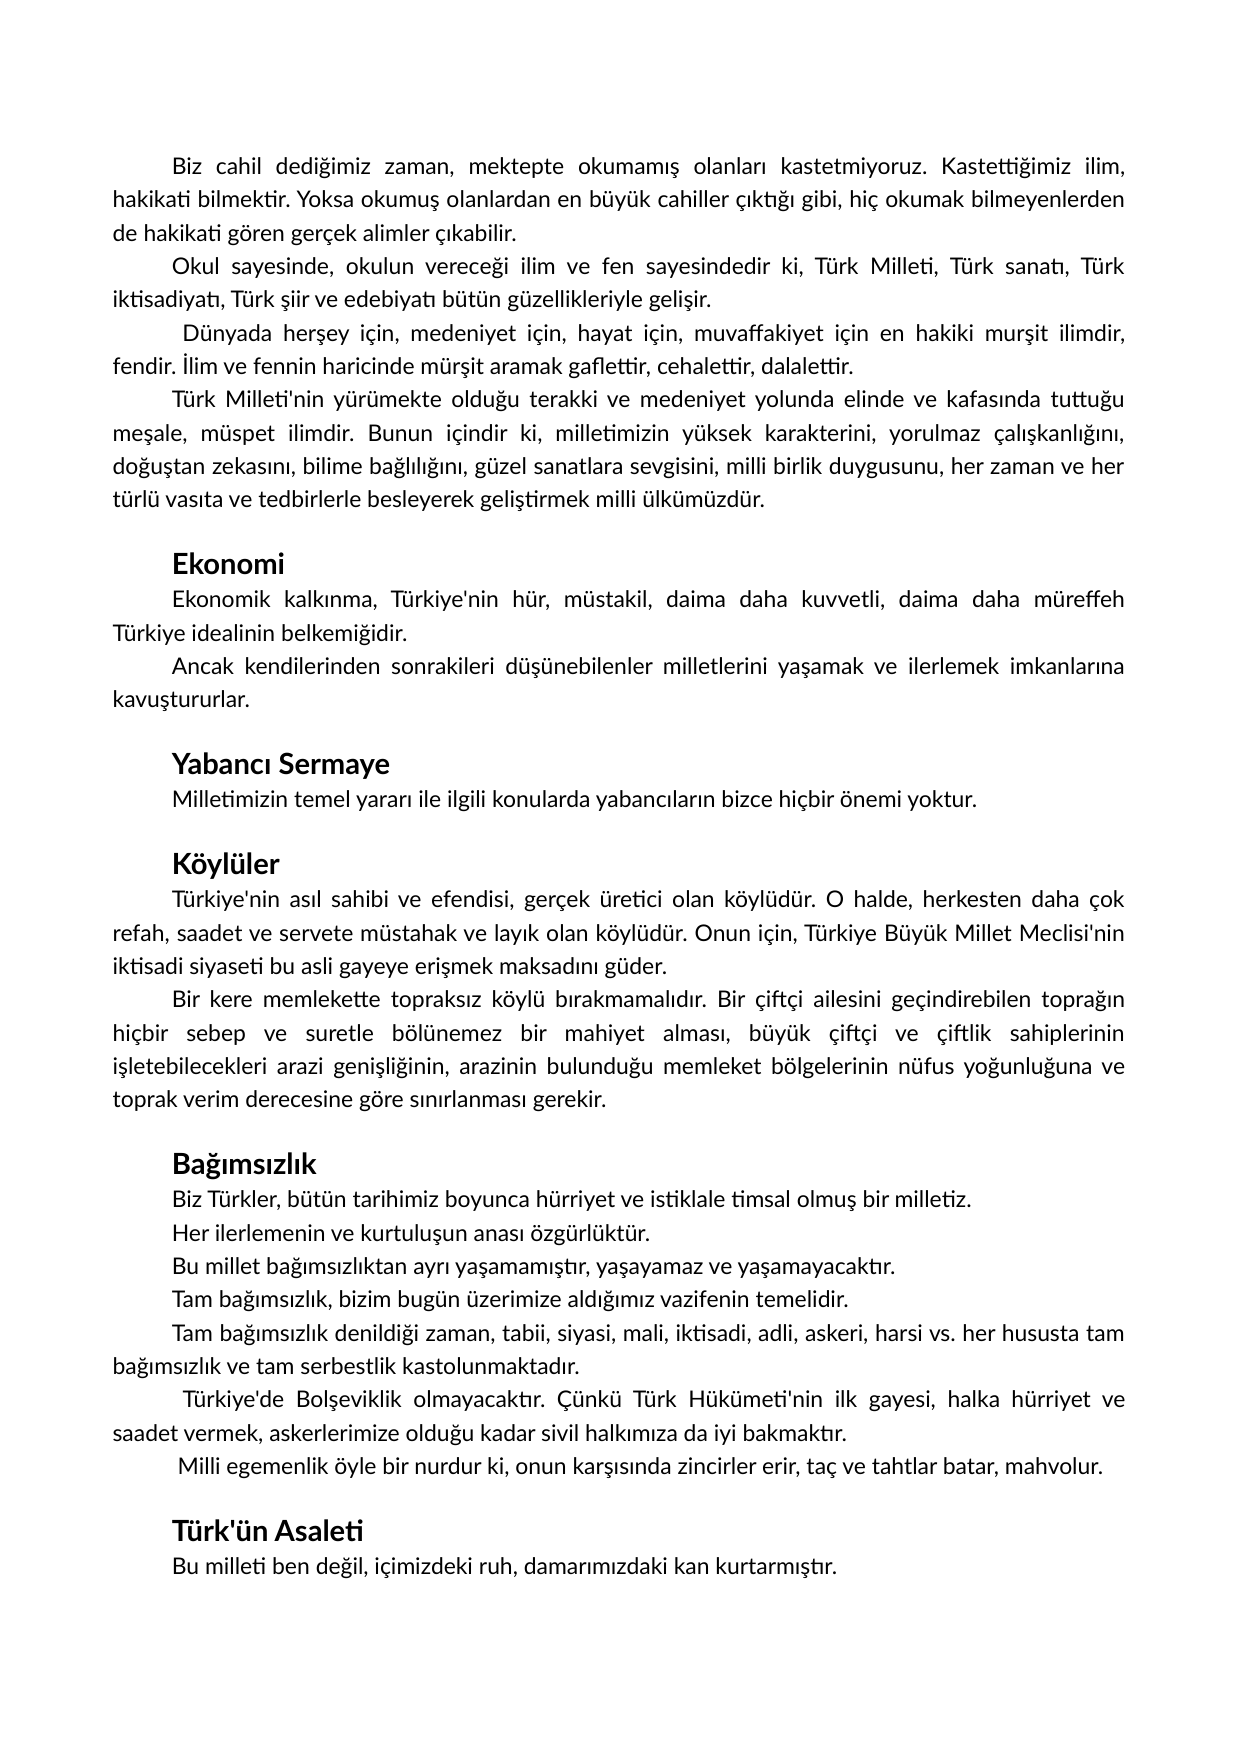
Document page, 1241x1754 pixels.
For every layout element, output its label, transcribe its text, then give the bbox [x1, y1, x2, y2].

text Türk'ün Asaleti [112, 1514, 1126, 1548]
text Türkiye'nin asıl sahibi ve efendisi, gerçek üretici olan köylüdür. O halde, herkesten daha çok refah, saadet ve servete müstahak ve layık olan köylüdür. Onun için, Türkiye Büyük Millet Meclisi'nin iktisadi siyaseti bu asli gayeye erişmek maksadını güder. [112, 881, 1126, 981]
text Köylüler [112, 848, 1126, 881]
text Tam bağımsızlık, bizim bugün üzerimize aldığımız vazifenin temelidir. [112, 1281, 1126, 1314]
text Bir kere memlekette topraksız köylü bırakmamalıdır. Bir çiftçi ailesini geçindirebilen toprağın hiçbir sebep ve suretle bölünemez bir mahiyet alması, büyük çiftçi ve çiftlik sahiplerinin işletebilecekleri arazi genişliğinin, arazinin bulunduğu memleket bölgelerinin nüfus yoğunluğuna ve toprak verim derecesine göre sınırlanması gerekir. [112, 981, 1126, 1114]
text Bu milleti ben değil, içimizdeki ruh, damarımızdaki kan kurtarmıştır. [112, 1548, 1126, 1581]
text Milli egemenlik öyle bir nurdur ki, onun karşısında zincirler erir, taç ve tahtlar batar, mahvolur. [112, 1448, 1126, 1481]
text Dünyada herşey için, medeniyet için, hayat için, muvaffakiyet için en hakiki murşit ilimdir, fendir. İlim ve fennin haricinde mürşit aramak gaflettir, cehalettir, dalalettir. [112, 314, 1126, 381]
text Ancak kendilerinden sonrakileri düşünebilenler milletlerini yaşamak ve ilerlemek imkanlarına kavuştururlar. [112, 648, 1126, 714]
text Yabancı Sermaye [112, 748, 1126, 781]
text Biz Türkler, bütün tarihimiz boyunca hürriyet ve istiklale timsal olmuş bir milletiz. [112, 1181, 1126, 1214]
text Türk Milleti'nin yürümekte olduğu terakki ve medeniyet yolunda elinde ve kafasında tuttuğu meşale, müspet ilimdir. Bunun içindir ki, milletimizin yüksek karakterini, yorulmaz çalışkanlığını, doğuştan zekasını, bilime bağlılığını, güzel sanatlara sevgisini, milli birlik duygusunu, her zaman ve her türlü vasıta ve tedbirlerle besleyerek geliştirmek milli ülkümüzdür. [112, 381, 1126, 514]
text Her ilerlemenin ve kurtuluşun anası özgürlüktür. [112, 1214, 1126, 1248]
text Türkiye'de Bolşeviklik olmayacaktır. Çünkü Türk Hükümeti'nin ilk gayesi, halka hürriyet ve saadet vermek, askerlerimize olduğu kadar sivil halkımıza da iyi bakmaktır. [112, 1381, 1126, 1448]
text Biz cahil dediğimiz zaman, mektepte okumamış olanları kastetmiyoruz. Kastettiğimiz ilim, hakikati bilmektir. Yoksa okumuş olanlardan en büyük cahiller çıktığı gibi, hiç okumak bilmeyenlerden de hakikati gören gerçek alimler çıkabilir. [112, 148, 1126, 248]
text Tam bağımsızlık denildiği zaman, tabii, siyasi, mali, iktisadi, adli, askeri, harsi vs. her hususta tam bağımsızlık ve tam serbestlik kastolunmaktadır. [112, 1314, 1126, 1381]
text Ekonomik kalkınma, Türkiye'nin hür, müstakil, daima daha kuvvetli, daima daha müreffeh Türkiye idealinin belkemiğidir. [112, 581, 1126, 648]
text Okul sayesinde, okulun vereceği ilim ve fen sayesindedir ki, Türk Milleti, Türk sanatı, Türk iktisadiyatı, Türk şiir ve edebiyatı bütün güzellikleriyle gelişir. [112, 248, 1126, 314]
text Bağımsızlık [112, 1148, 1126, 1181]
text Milletimizin temel yararı ile ilgili konularda yabancıların bizce hiçbir önemi yoktur. [112, 781, 1126, 814]
text Ekonomi [112, 548, 1126, 581]
text Bu millet bağımsızlıktan ayrı yaşamamıştır, yaşayamaz ve yaşamayacaktır. [112, 1248, 1126, 1281]
